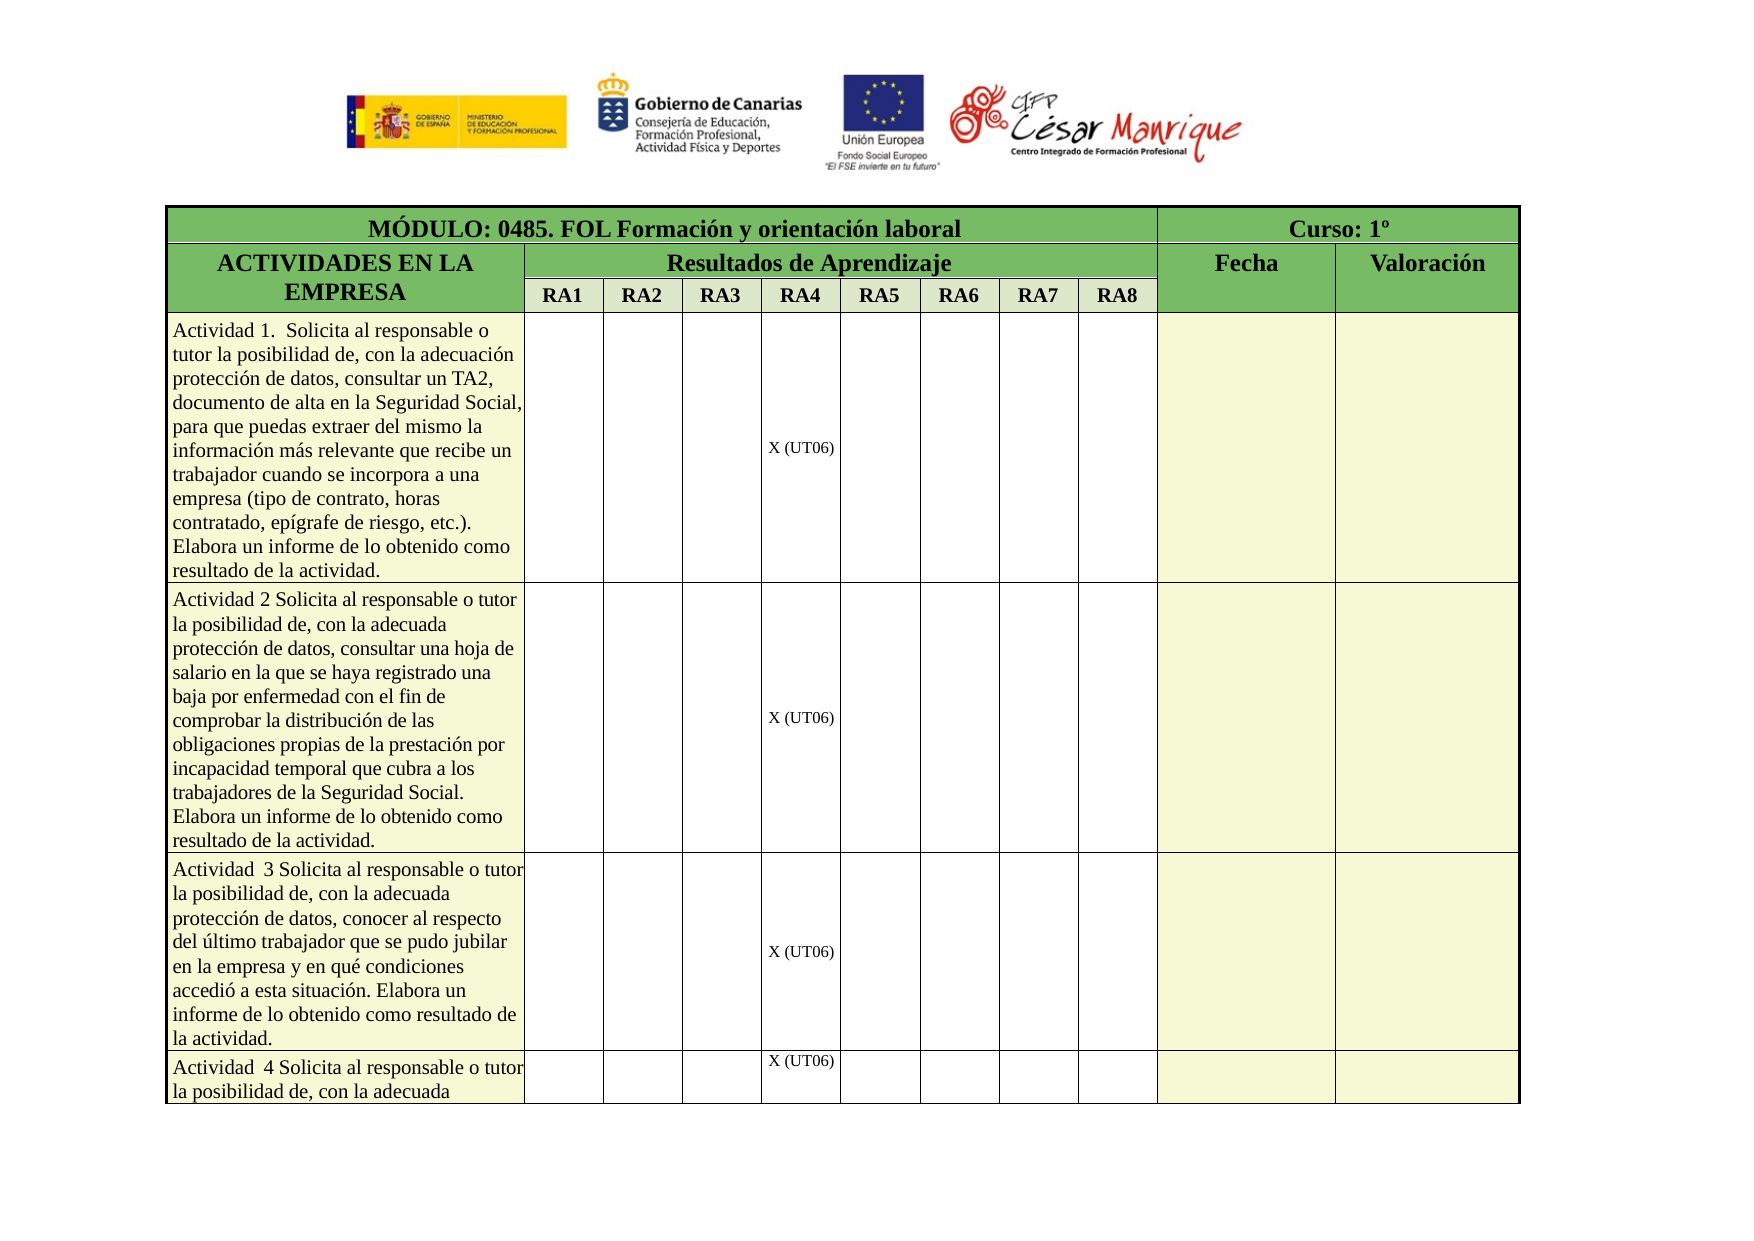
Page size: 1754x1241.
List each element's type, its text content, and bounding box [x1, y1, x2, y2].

table_cell [1158, 583, 1335, 852]
table_cell [604, 853, 682, 1050]
table_cell [841, 853, 920, 1050]
table_cell Resultados de Aprendizaje [525, 244, 1157, 277]
table_cell [525, 583, 603, 852]
picture [306, 49, 1258, 180]
table_cell Fecha [1158, 244, 1335, 312]
table_cell RA6 [921, 279, 999, 312]
table_cell RA7 [1000, 279, 1078, 312]
table_cell X (UT06) [762, 853, 840, 1050]
table_cell [525, 1051, 603, 1103]
table_cell [1000, 853, 1078, 1050]
table_cell [1000, 313, 1078, 582]
table_cell Actividad 3 Solicita al responsable o tutor la posibilidad de, con la adecuada protección de datos, conocer al respecto del último trabajador que se pudo jubilar en la empresa y en qué condiciones accedió a esta situación. Elabora un informe de lo obtenido como resultado de la actividad. [168, 853, 524, 1050]
table_cell X (UT06) [762, 583, 840, 852]
table_cell Valoración [1336, 244, 1518, 312]
table_cell [1000, 1051, 1078, 1103]
table_cell [683, 313, 761, 582]
table_cell [604, 313, 682, 582]
table_cell [1336, 853, 1518, 1050]
table_cell [1000, 583, 1078, 852]
table_header Curso: 1º [1158, 208, 1518, 242]
table_cell X (UT06) [762, 313, 840, 582]
table_cell RA2 [604, 279, 682, 312]
table_cell [1079, 313, 1157, 582]
table_cell [921, 583, 999, 852]
table_cell Actividad 2 Solicita al responsable o tutor la posibilidad de, con la adecuada protección de datos, consultar una hoja de salario en la que se haya registrado una baja por enfermedad con el fin de comprobar la distribución de las obligaciones propias de la prestación por incapacidad temporal que cubra a los trabajadores de la Seguridad Social. Elabora un informe de lo obtenido como resultado de la actividad. [168, 583, 524, 852]
table_cell [1079, 583, 1157, 852]
table_cell Actividad 4 Solicita al responsable o tutor la posibilidad de, con la adecuada [168, 1051, 524, 1103]
table_cell [604, 583, 682, 852]
table_cell [841, 1051, 920, 1103]
table_cell [683, 853, 761, 1050]
table_cell [841, 313, 920, 582]
table_cell [525, 313, 603, 582]
table_cell [1079, 853, 1157, 1050]
table_cell [1079, 1051, 1157, 1103]
table_cell RA1 [525, 279, 603, 312]
table_cell RA3 [683, 279, 761, 312]
table_cell [683, 583, 761, 852]
table_cell ACTIVIDADES EN LA EMPRESA [168, 244, 524, 312]
table_cell [1158, 1051, 1335, 1103]
table_cell [1158, 853, 1335, 1050]
table_cell RA5 [841, 279, 920, 312]
table_cell [683, 1051, 761, 1103]
table_cell RA4 [762, 279, 840, 312]
table_cell [841, 583, 920, 852]
table_cell [1336, 313, 1518, 582]
table_header MÓDULO: 0485. FOL Formación y orientación laboral [168, 208, 1157, 242]
table_cell [1336, 583, 1518, 852]
table_cell X (UT06) [762, 1051, 840, 1103]
table_cell [604, 1051, 682, 1103]
table_cell [525, 853, 603, 1050]
table_cell RA8 [1079, 279, 1157, 312]
table_cell [1158, 313, 1335, 582]
table_cell [921, 853, 999, 1050]
table_cell [1336, 1051, 1518, 1103]
table_cell [921, 313, 999, 582]
table_cell Actividad 1. Solicita al responsable o tutor la posibilidad de, con la adecuación protección de datos, consultar un TA2, documento de alta en la Seguridad Social, para que puedas extraer del mismo la información más relevante que recibe un trabajador cuando se incorpora a una empresa (tipo de contrato, horas contratado, epígrafe de riesgo, etc.). Elabora un informe de lo obtenido como resultado de la actividad. [168, 313, 524, 582]
table_cell [921, 1051, 999, 1103]
